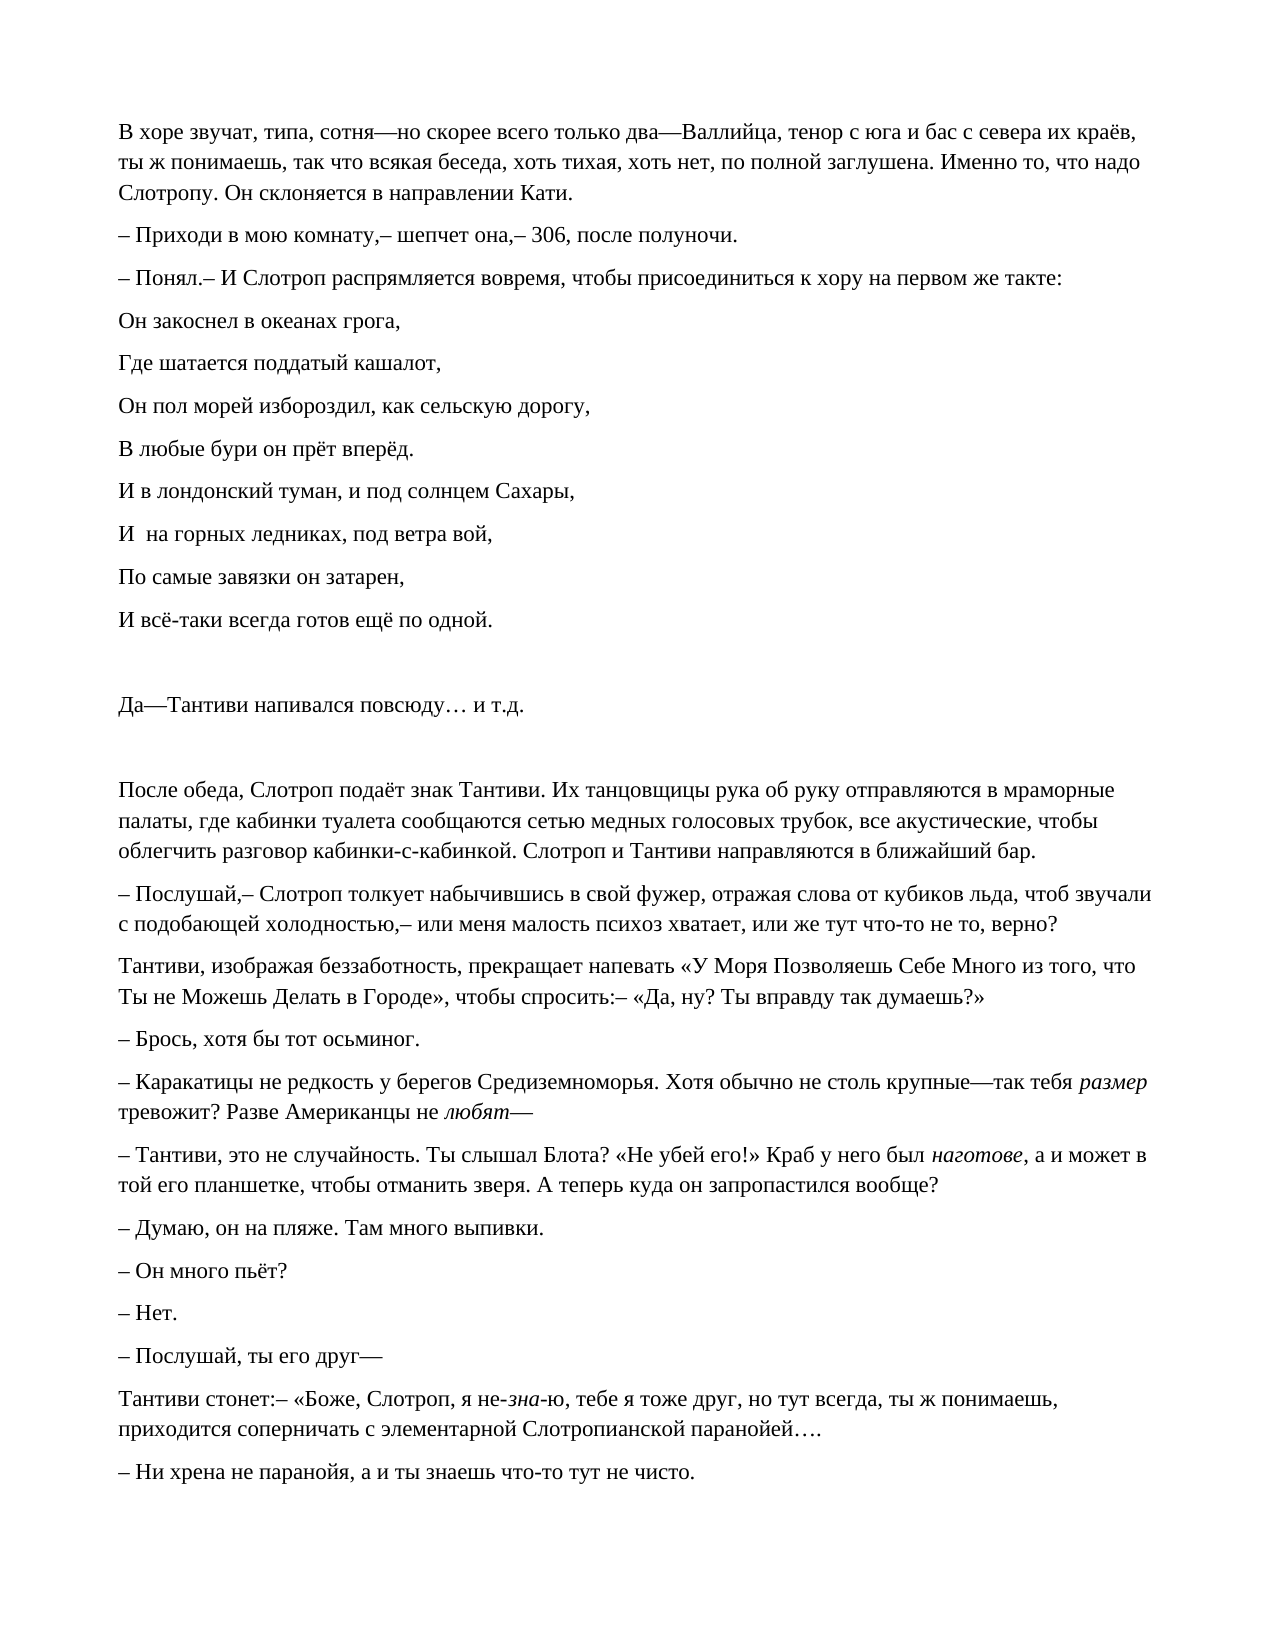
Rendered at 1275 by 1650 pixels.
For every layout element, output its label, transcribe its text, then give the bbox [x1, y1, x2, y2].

text – Послушай,– Слотроп толкует набычившись в свой фужер, отражая слова от кубиков льда, чтоб звучали с подобающей холодностью,– или меня малость психоз хватает, или же тут что-то не то, верно? [118, 879, 1157, 936]
text – Послушай, ты его друг— [118, 1342, 1157, 1368]
text – Тантиви, это не случайность. Ты слышал Блота? «Не убей его!» Краб у него был наготове, а и может в той его планшетке, чтобы отманить зверя. А теперь куда он запропастился вообще? [118, 1141, 1157, 1198]
text В любые бури он прёт вперёд. [118, 435, 1157, 461]
text Он закоснел в океанах грога, [118, 307, 1157, 333]
text По самые завязки он затарен, [118, 563, 1157, 589]
text И всё-таки всегда готов ещё по одной. [118, 606, 1157, 632]
text После обеда, Слотроп подаёт знак Тантиви. Их танцовщицы рука об руку отправляются в мраморные палаты, где кабинки туалета сообщаются сетью медных голосовых трубок, все акустические, чтобы облегчить разговор кабинки-с-кабинкой. Слотроп и Тантиви направляются в ближайший бар. [118, 776, 1157, 863]
text Он пол морей избороздил, как сельскую дорогу, [118, 392, 1157, 418]
text – Понял.– И Слотроп распрямляется вовремя, чтобы присоединиться к хору на первом же такте: [118, 264, 1157, 290]
text В хоре звучат, типа, сотня—но скорее всего только два—Валлийца, тенор с юга и бас с севера их краёв, ты ж понимаешь, так что всякая беседа, хоть тихая, хоть нет, по полной заглушена. Именно то, что надо Слотропу. Он склоняется в направлении Кати. [118, 118, 1157, 205]
text Да—Тантиви напивался повсюду… и т.д. [118, 691, 1157, 717]
text – Думаю, он на пляже. Там много выпивки. [118, 1214, 1157, 1240]
text – Брось, хотя бы тот осьминог. [118, 1025, 1157, 1052]
text – Приходи в мою комнату,– шепчет она,– 306, после полуночи. [118, 221, 1157, 248]
text Где шатается поддатый кашалот, [118, 349, 1157, 376]
text – Он много пьёт? [118, 1257, 1157, 1283]
text Тантиви, изображая беззаботность, прекращает напевать «У Моря Позволяешь Себе Много из того, что Ты не Можешь Делать в Городе», чтобы спросить:– «Да, ну? Ты вправду так думаешь?» [118, 952, 1157, 1009]
text И на горных ледниках, под ветра вой, [118, 520, 1157, 547]
text – Каракатицы не редкость у берегов Средиземноморья. Хотя обычно не столь крупные—так тебя размер тревожит? Разве Американцы не любят— [118, 1068, 1157, 1125]
text Тантиви стонет:– «Боже, Слотроп, я не-зна-ю, тебе я тоже друг, но тут всегда, ты ж понимаешь, приходится соперничать с элементарной Слотропианской паранойей…. [118, 1385, 1157, 1441]
text – Нет. [118, 1299, 1157, 1326]
text И в лондонский туман, и под солнцем Сахары, [118, 477, 1157, 504]
text – Ни хрена не паранойя, а и ты знаешь что-то тут не чисто. [118, 1458, 1157, 1484]
